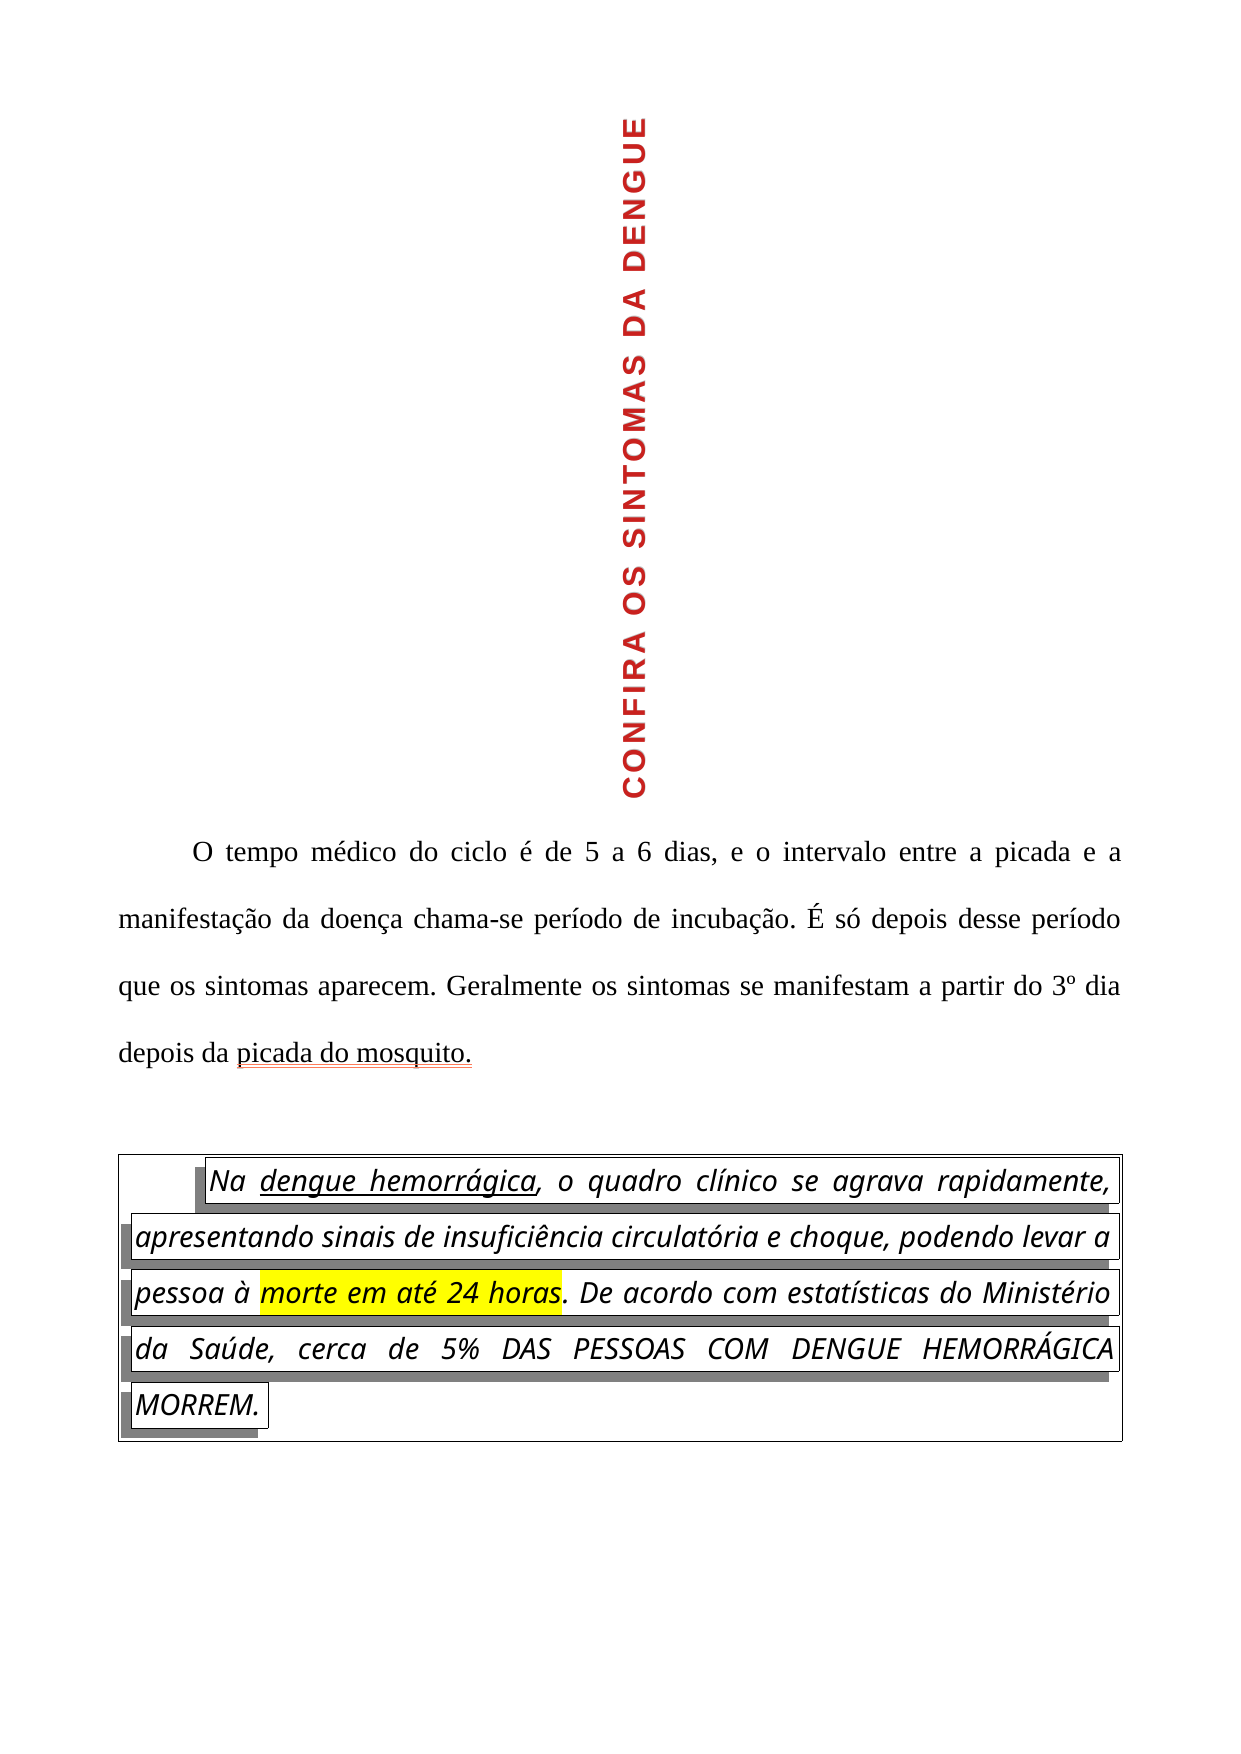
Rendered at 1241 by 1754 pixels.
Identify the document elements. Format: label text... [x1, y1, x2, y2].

text Na dengue hemorrágica, o quadro clínico se agrava rapidamente, apresentando sinais de insuficiência circulatória e choque, podendo levar a pessoa à morte em até 24 horas. De acordo com estatísticas do Ministério da Saúde, cerca de 5% DAS PESSOAS COM DENGUE HEMORRÁGICA MORREM. [119, 1155, 1122, 1441]
text CONFIRA OS SINTOMAS DA DENGUE [118, 118, 1122, 800]
text O tempo médico do ciclo é de 5 a 6 dias, e o intervalo entre a picada e a manifestação da doença chama-se período de incubação. É só depois desse período que os sintomas aparecem. Geralmente os sintomas se manifestam a partir do 3º dia depois da picada do mosquito. [118, 834, 1122, 1069]
